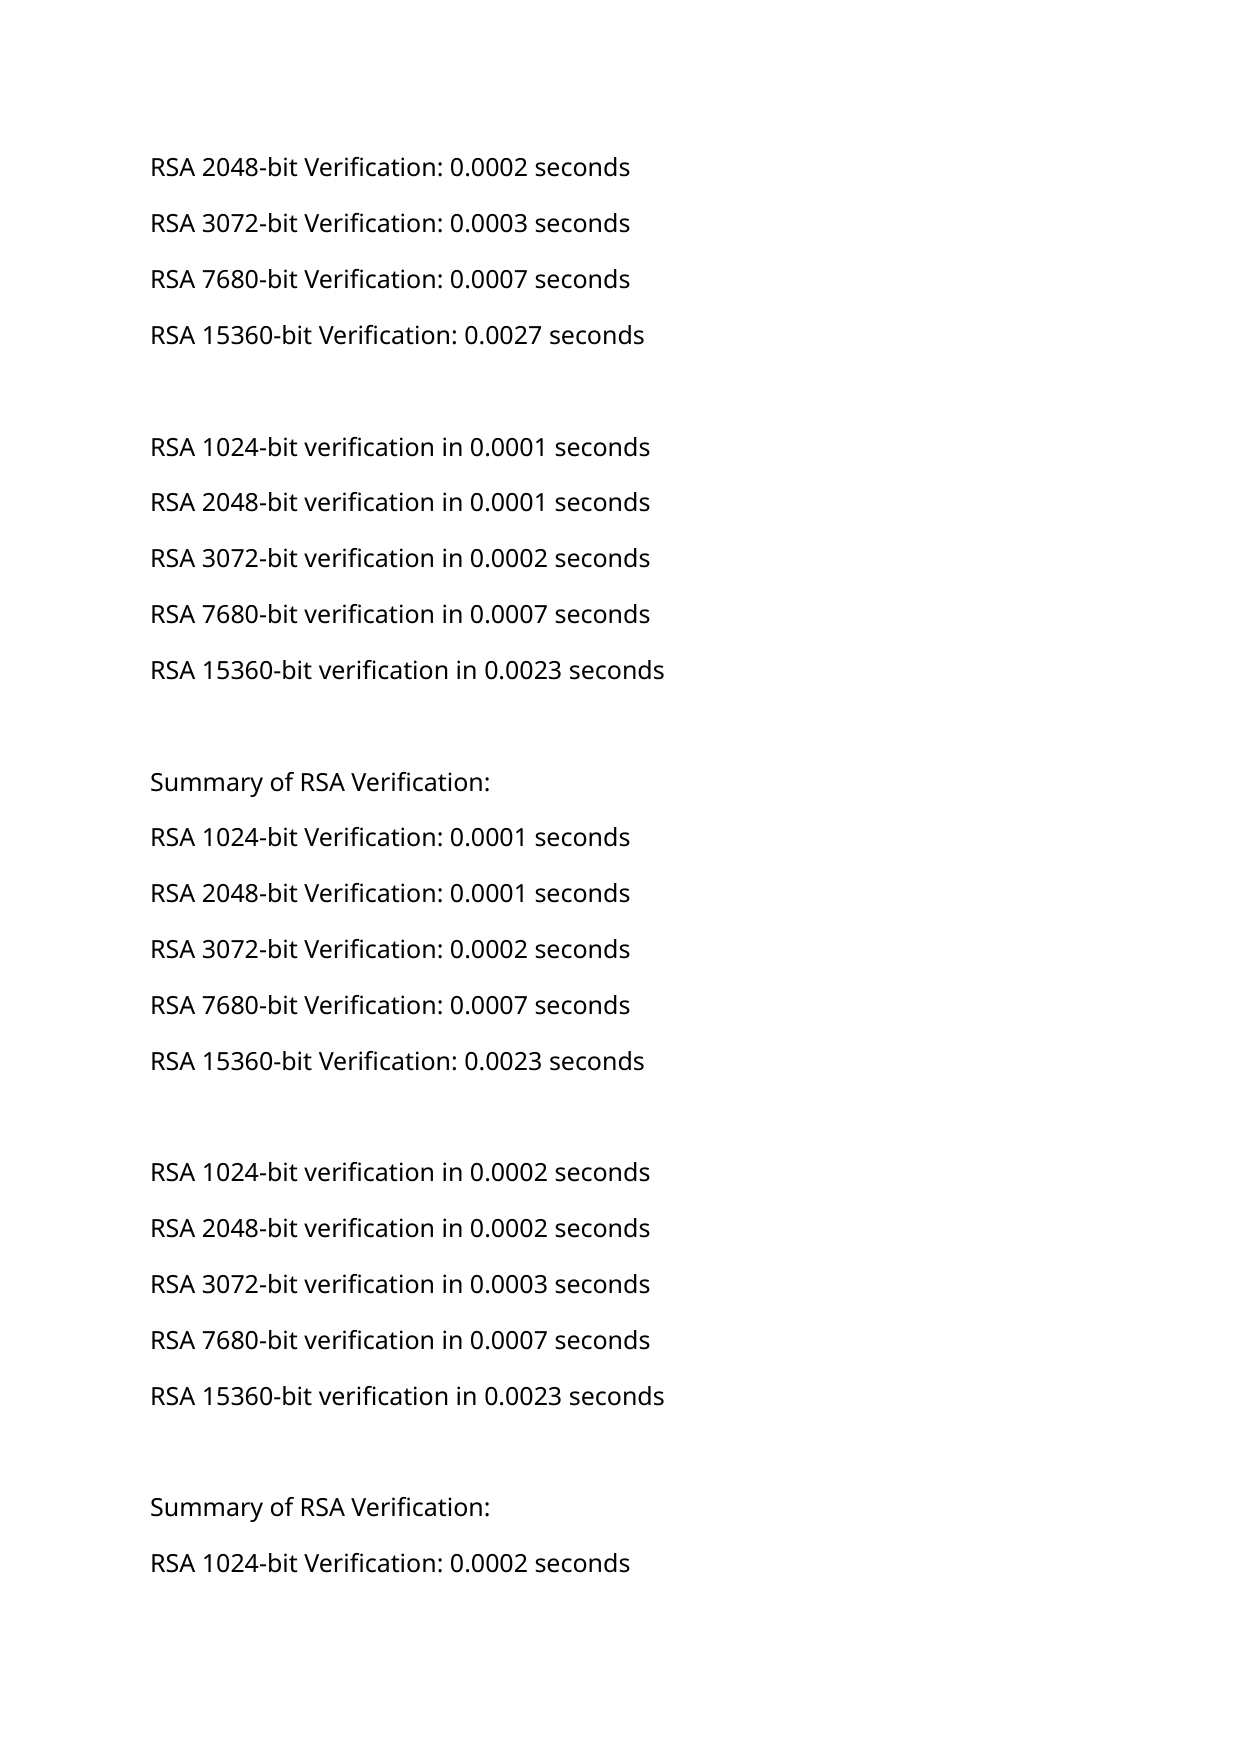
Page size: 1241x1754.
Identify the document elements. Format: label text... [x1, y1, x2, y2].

text RSA 1024-bit verification in 0.0001 seconds [150, 429, 1090, 463]
text RSA 3072-bit Verification: 0.0002 seconds [150, 932, 1090, 966]
text RSA 3072-bit verification in 0.0002 seconds [150, 541, 1090, 575]
text RSA 3072-bit verification in 0.0003 seconds [150, 1267, 1090, 1301]
text RSA 2048-bit verification in 0.0001 seconds [150, 485, 1090, 519]
text RSA 7680-bit verification in 0.0007 seconds [150, 1322, 1090, 1357]
text RSA 15360-bit verification in 0.0023 seconds [150, 652, 1090, 687]
text RSA 15360-bit Verification: 0.0027 seconds [150, 317, 1090, 352]
text RSA 15360-bit verification in 0.0023 seconds [150, 1378, 1090, 1412]
text RSA 1024-bit verification in 0.0002 seconds [150, 1155, 1090, 1189]
text Summary of RSA Verification: [150, 764, 1090, 798]
text RSA 1024-bit Verification: 0.0001 seconds [150, 820, 1090, 854]
text RSA 7680-bit verification in 0.0007 seconds [150, 597, 1090, 631]
text RSA 2048-bit Verification: 0.0001 seconds [150, 876, 1090, 910]
text RSA 1024-bit Verification: 0.0002 seconds [150, 1546, 1090, 1580]
text RSA 3072-bit Verification: 0.0003 seconds [150, 206, 1090, 240]
text RSA 7680-bit Verification: 0.0007 seconds [150, 987, 1090, 1022]
text RSA 2048-bit Verification: 0.0002 seconds [150, 150, 1090, 184]
text RSA 15360-bit Verification: 0.0023 seconds [150, 1043, 1090, 1077]
text Summary of RSA Verification: [150, 1490, 1090, 1524]
text RSA 7680-bit Verification: 0.0007 seconds [150, 262, 1090, 296]
text RSA 2048-bit verification in 0.0002 seconds [150, 1211, 1090, 1245]
